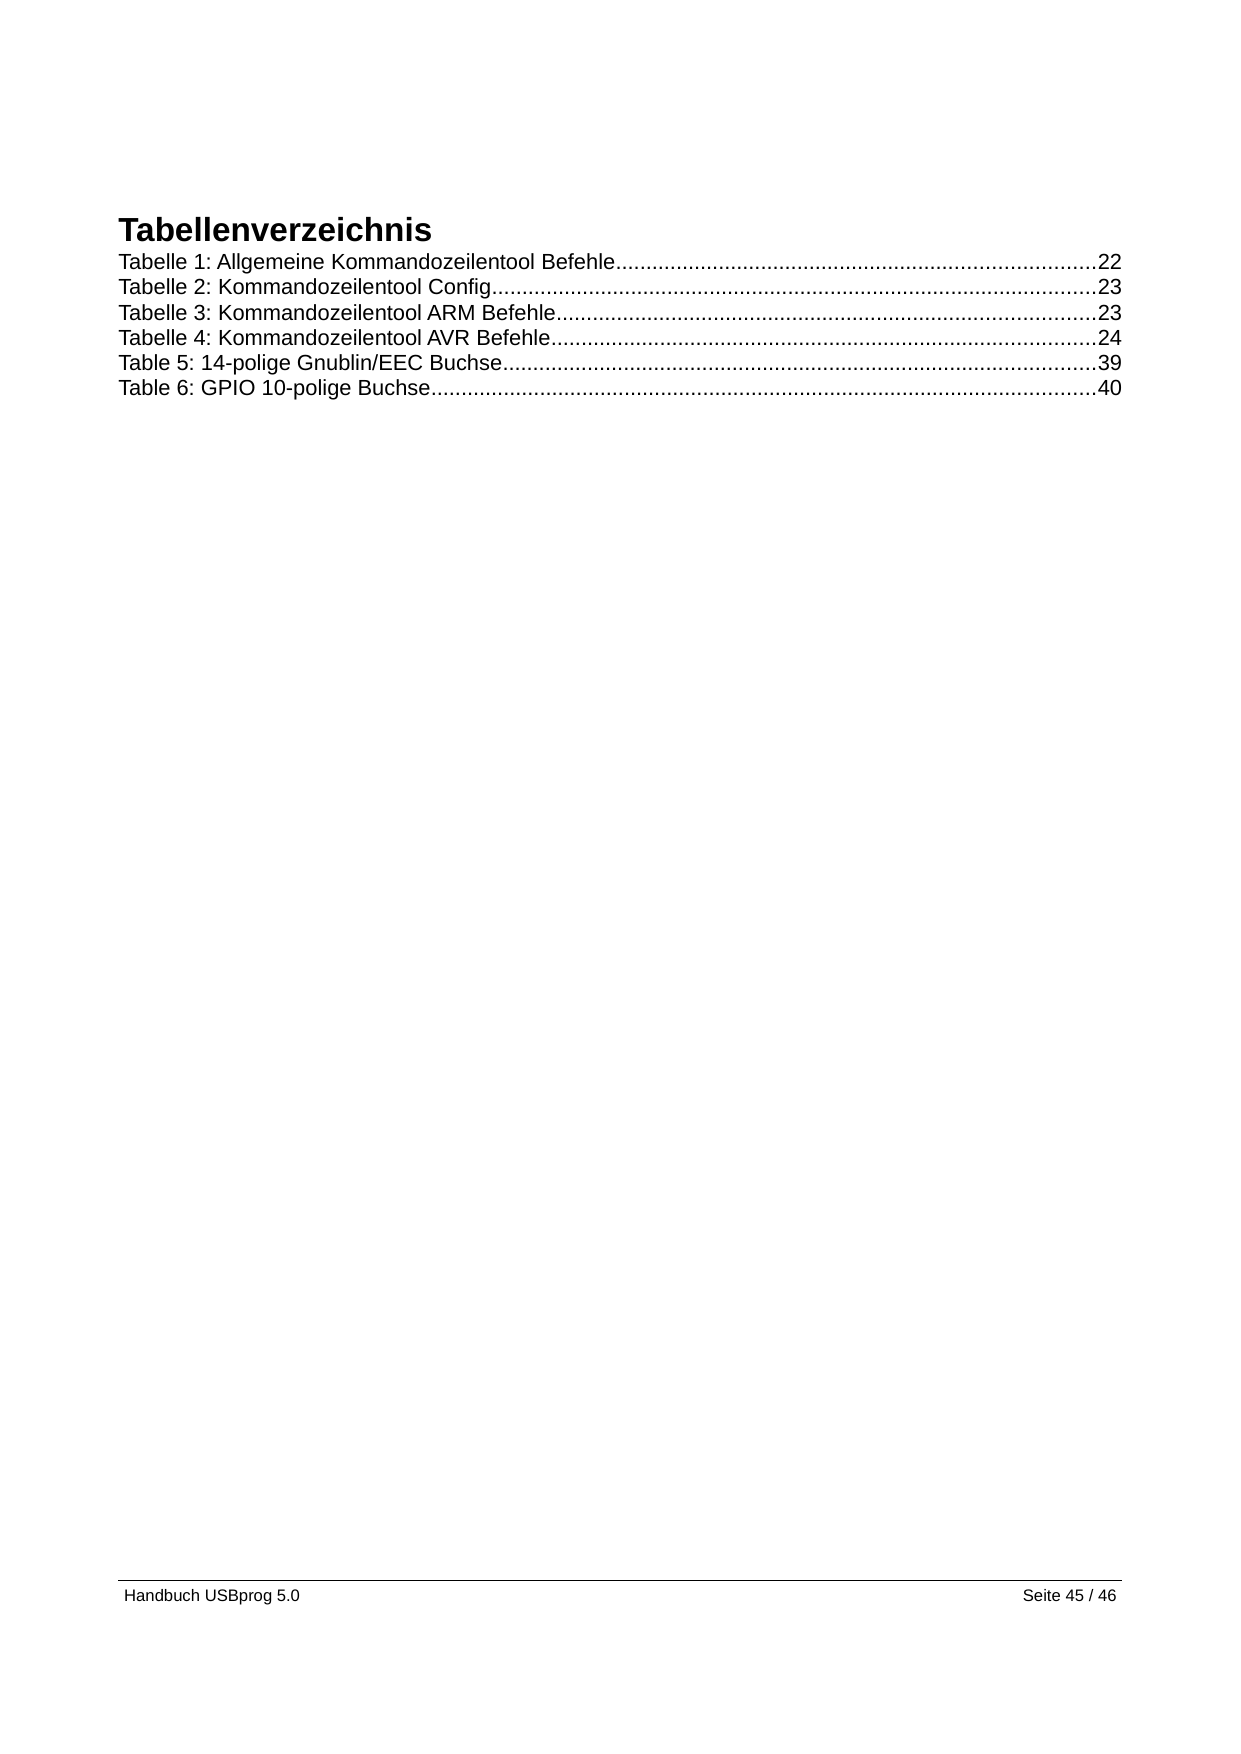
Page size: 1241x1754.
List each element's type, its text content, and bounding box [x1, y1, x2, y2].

text Tabelle 3: Kommandozeilentool ARM Befehle 23 [118, 299, 1122, 324]
text Table 5: 14-polige Gnublin/EEC Buchse 39 [118, 350, 1122, 375]
text Tabelle 4: Kommandozeilentool AVR Befehle 24 [118, 324, 1122, 350]
text Tabelle 1: Allgemeine Kommandozeilentool Befehle 22 [118, 249, 1122, 274]
subtitle Tabellenverzeichnis [118, 211, 1122, 249]
text Table 6: GPIO 10-polige Buchse 40 [118, 375, 1122, 400]
text Tabelle 2: Kommandozeilentool Config 23 [118, 274, 1122, 299]
